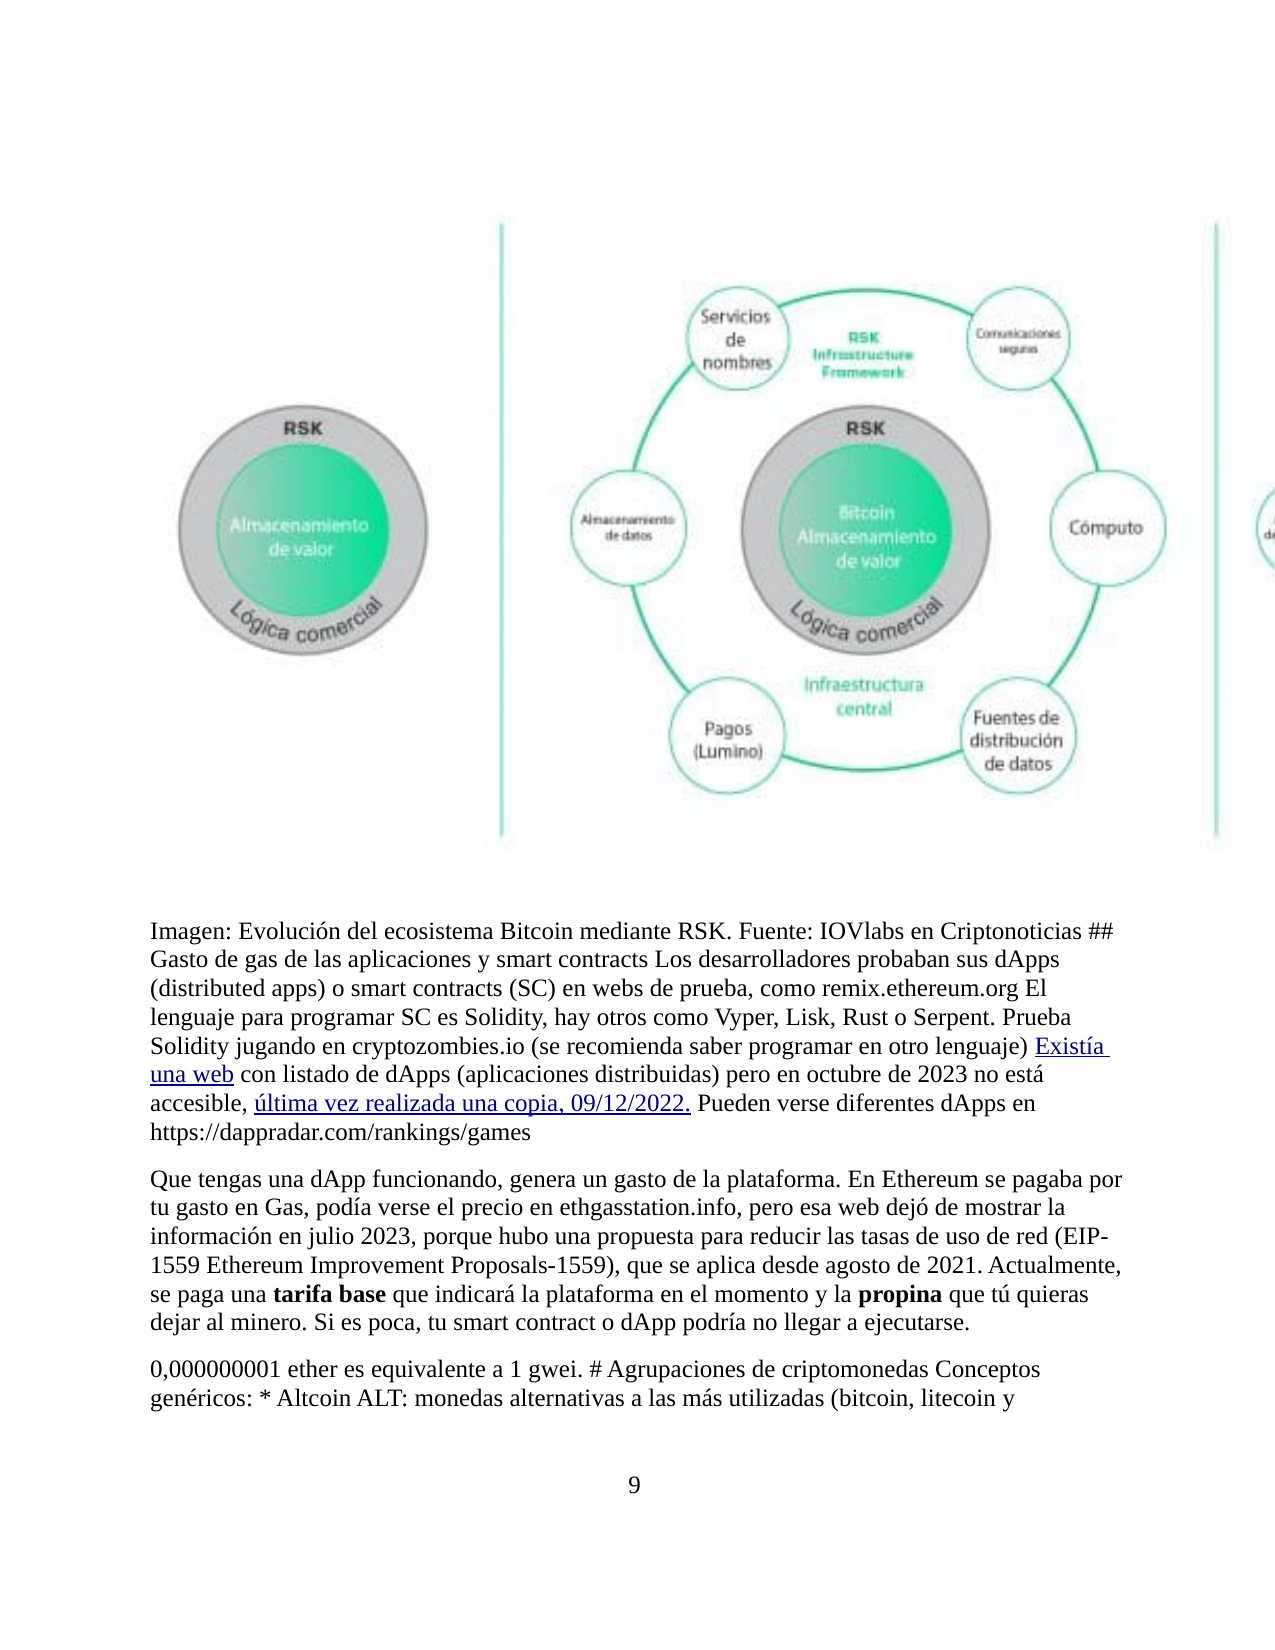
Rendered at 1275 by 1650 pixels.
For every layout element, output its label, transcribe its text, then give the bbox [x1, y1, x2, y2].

picture [150, 150, 1275, 911]
text Que tengas una dApp funcionando, genera un gasto de la plataforma. En Ethereum se pagaba por tu gasto en Gas, podía verse el precio en ethgasstation.info, pero esa web dejó de mostrar la información en julio 2023, porque hubo una propuesta para reducir las tasas de uso de red (EIP-1559 Ethereum Improvement Proposals-1559), que se aplica desde agosto de 2021. Actualmente, se paga una tarifa base que indicará la plataforma en el momento y la propina que tú quieras dejar al minero. Si es poca, tu smart contract o dApp podría no llegar a ejecutarse. [150, 1164, 1125, 1336]
text Imagen: Evolución del ecosistema Bitcoin mediante RSK. Fuente: IOVlabs en Criptonoticias ## Gasto de gas de las aplicaciones y smart contracts Los desarrolladores probaban sus dApps (distributed apps) o smart contracts (SC) en webs de prueba, como remix.ethereum.org El lenguaje para programar SC es Solidity, hay otros como Vyper, Lisk, Rust o Serpent. Prueba Solidity jugando en cryptozombies.io (se recomienda saber programar en otro lenguaje) Existía una web con listado de dApps (aplicaciones distribuidas) pero en octubre de 2023 no está accesible, última vez realizada una copia, 09/12/2022. Pueden verse diferentes dApps en https://dappradar.com/rankings/games [150, 911, 1125, 1146]
text 0,000000001 ether es equivalente a 1 gwei. # Agrupaciones de criptomonedas Conceptos genéricos: * Altcoin ALT: monedas alternativas a las más utilizadas (bitcoin, litecoin​ y [150, 1354, 1125, 1412]
